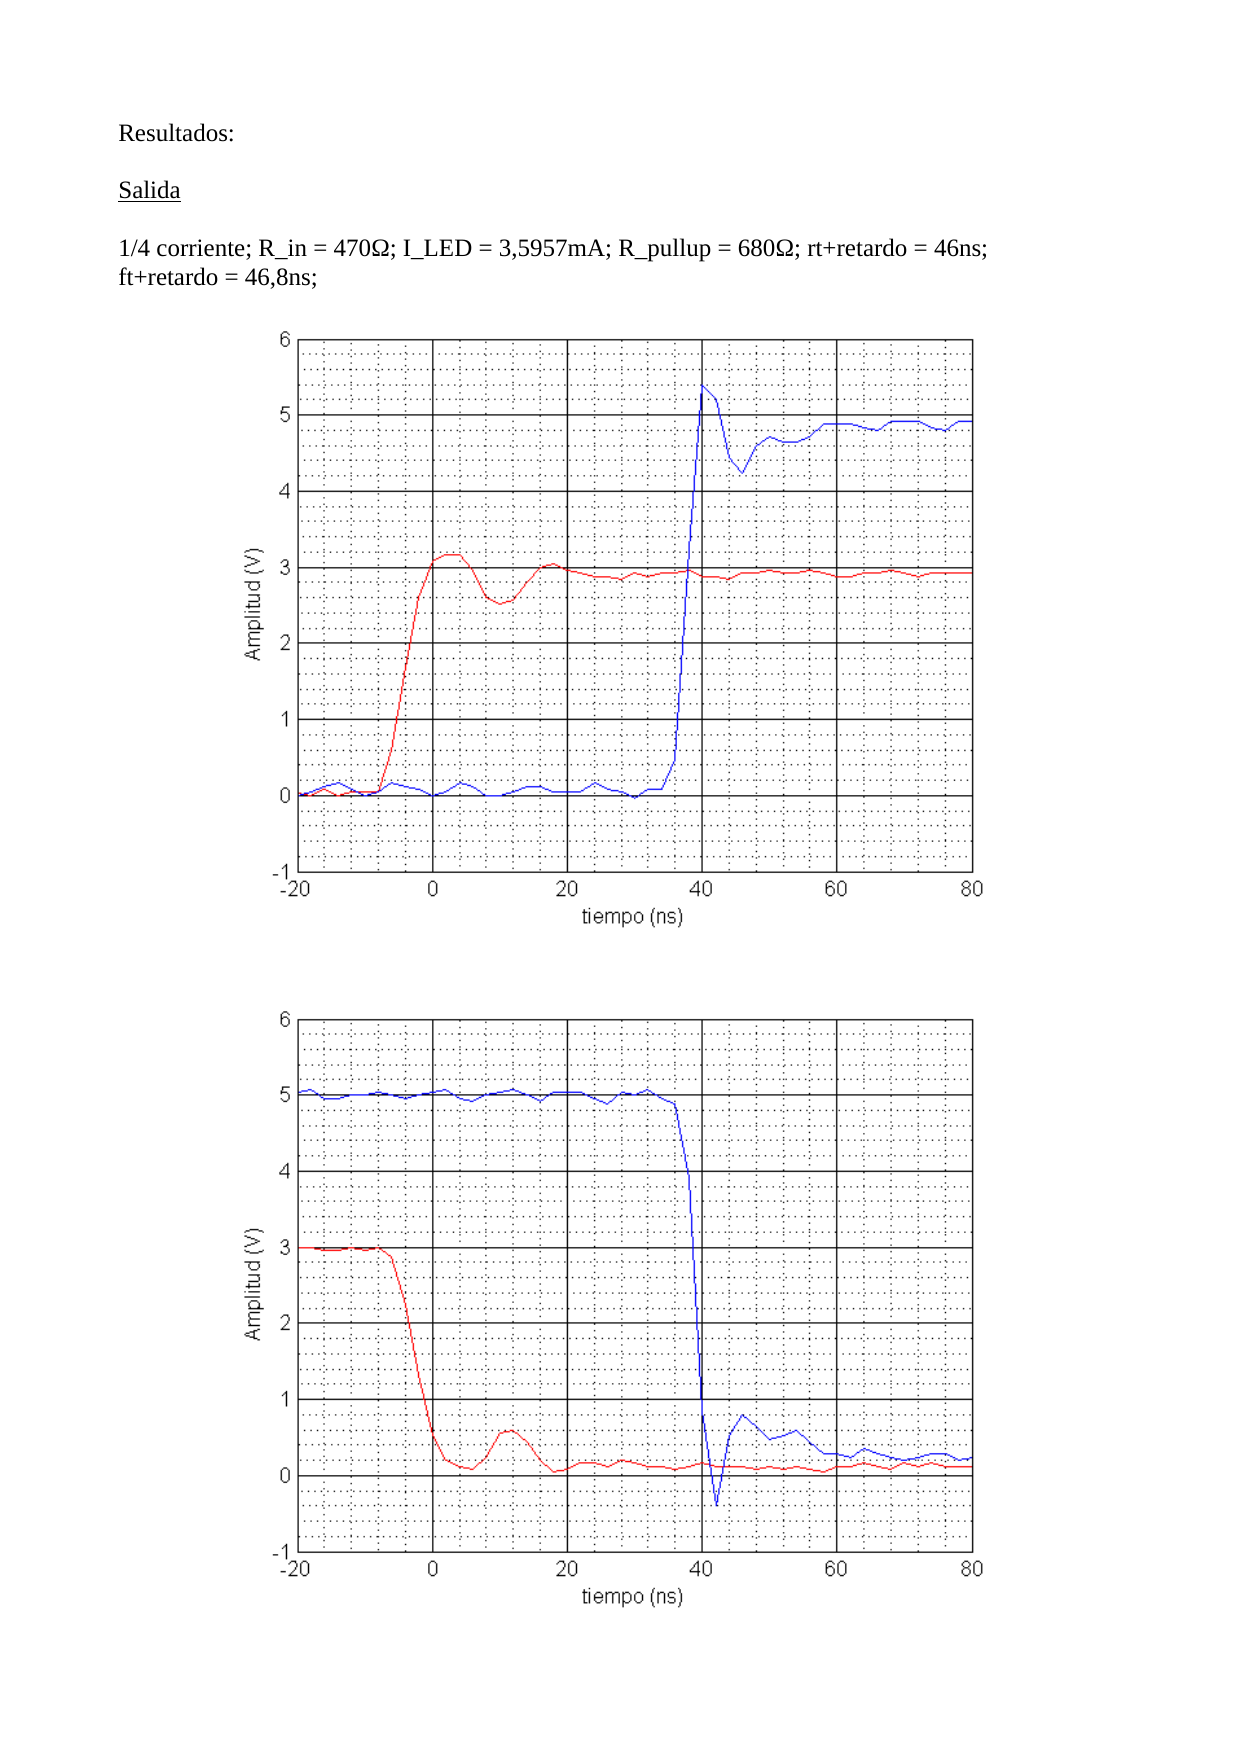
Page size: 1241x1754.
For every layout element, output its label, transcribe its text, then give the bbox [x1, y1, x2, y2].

picture [185, 290, 1055, 943]
text Resultados: [118, 118, 1122, 147]
text ft+retardo = 46,8ns; [118, 262, 1122, 291]
text Salida [118, 176, 1122, 204]
text 1/4 corriente; R_in = 470Ω; I_LED = 3,5957mA; R_pullup = 680Ω; rt+retardo = 46ns; [118, 233, 1122, 262]
picture [185, 971, 1055, 1623]
